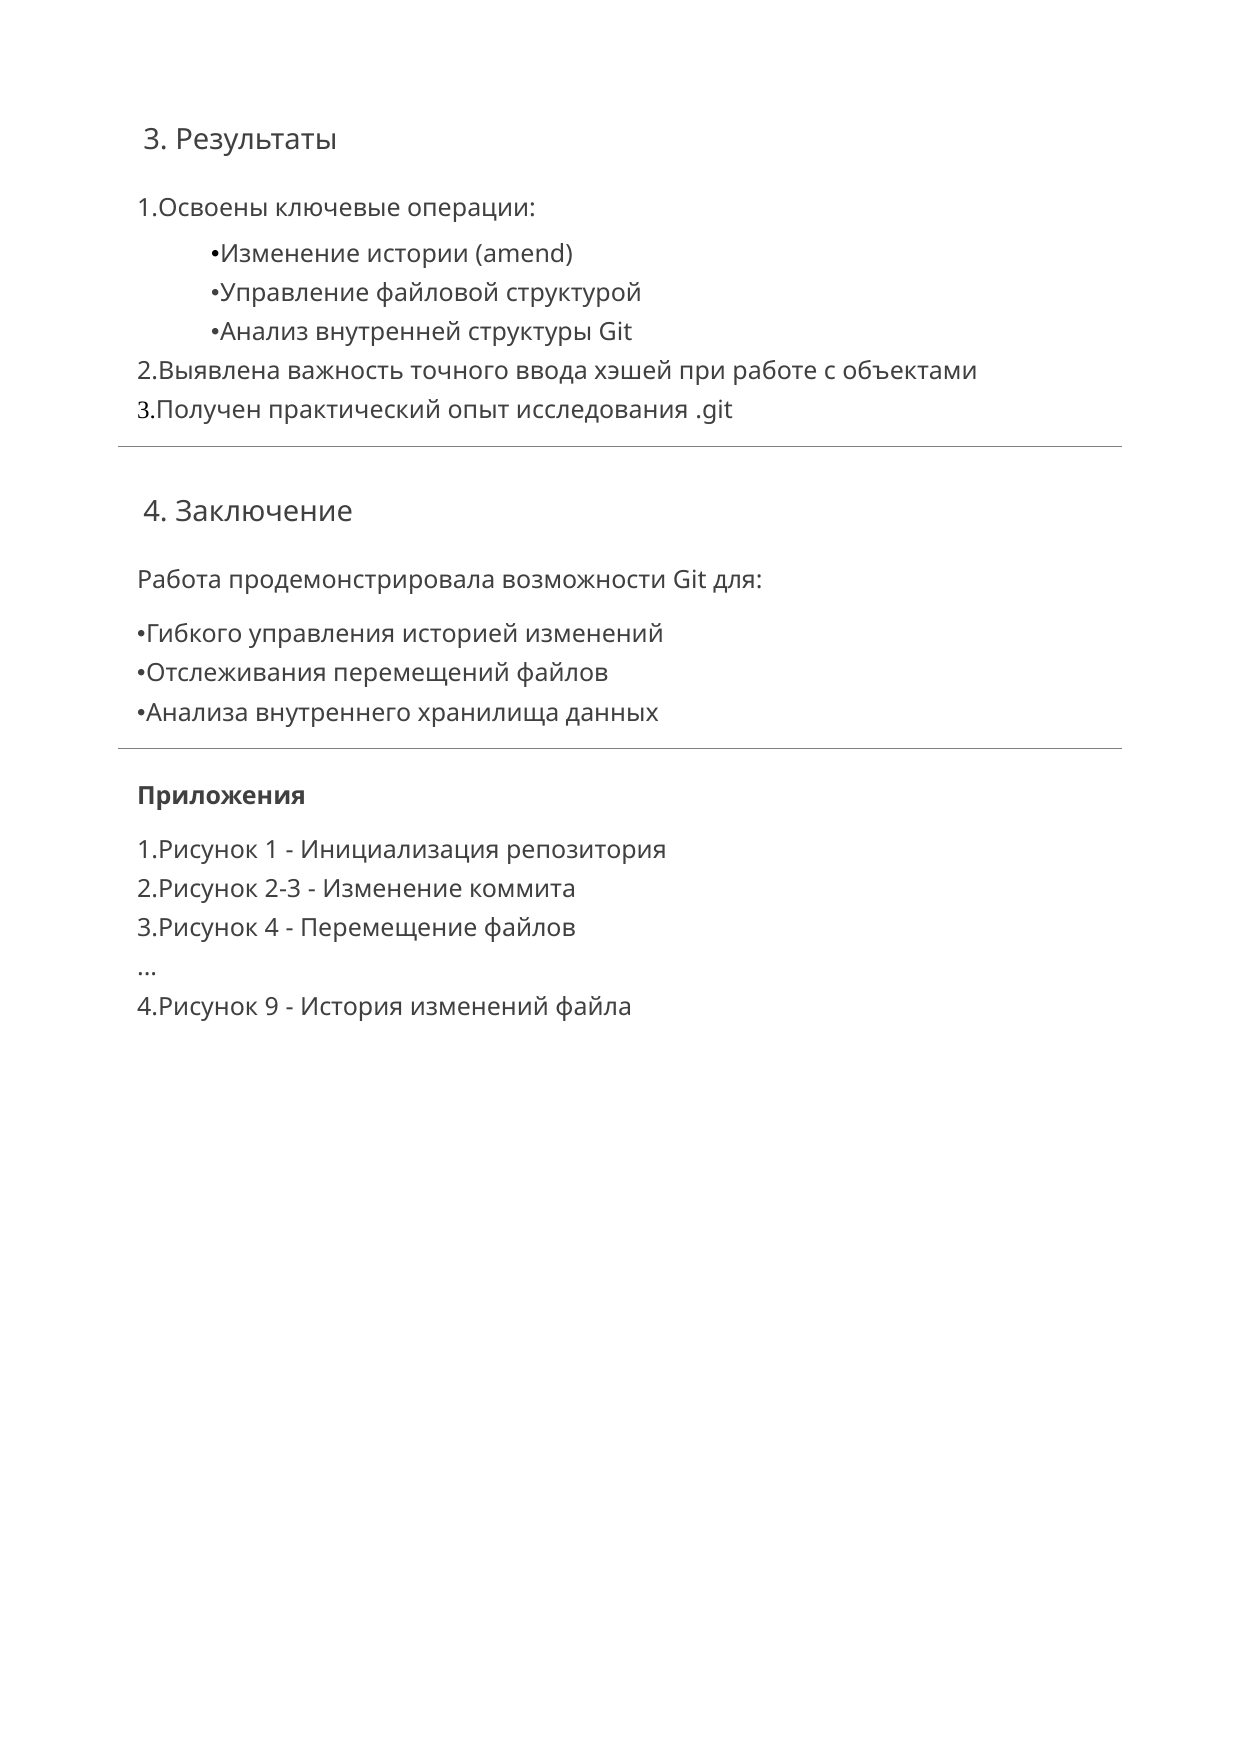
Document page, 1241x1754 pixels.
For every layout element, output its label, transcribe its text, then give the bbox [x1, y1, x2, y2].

text Работа продемонстрировала возможности Git для: [137, 562, 1122, 596]
list Отслеживания перемещений файлов [118, 655, 1122, 689]
list Анализа внутреннего хранилища данных [118, 694, 1122, 728]
list Рисунок 9 - История изменений файла [118, 988, 1122, 1022]
list Получен практический опыт исследования .git [118, 392, 1122, 426]
list Освоены ключевые операции: [118, 190, 1122, 224]
list Управление файловой структурой [118, 275, 1122, 309]
list Рисунок 4 - Перемещение файлов ... [118, 910, 1122, 983]
list Гибкого управления историей изменений [118, 616, 1122, 650]
text Приложения [137, 778, 1122, 812]
subtitle 4. Заключение [143, 490, 1122, 530]
list Рисунок 1 - Инициализация репозитория [118, 831, 1122, 866]
list Анализ внутренней структуры Git [118, 314, 1122, 348]
list Рисунок 2-3 - Изменение коммита [118, 871, 1122, 905]
list Изменение истории (amend) [118, 236, 1122, 269]
subtitle 3. Результаты [143, 118, 1122, 158]
list Выявлена важность точного ввода хэшей при работе с объектами [118, 353, 1122, 387]
